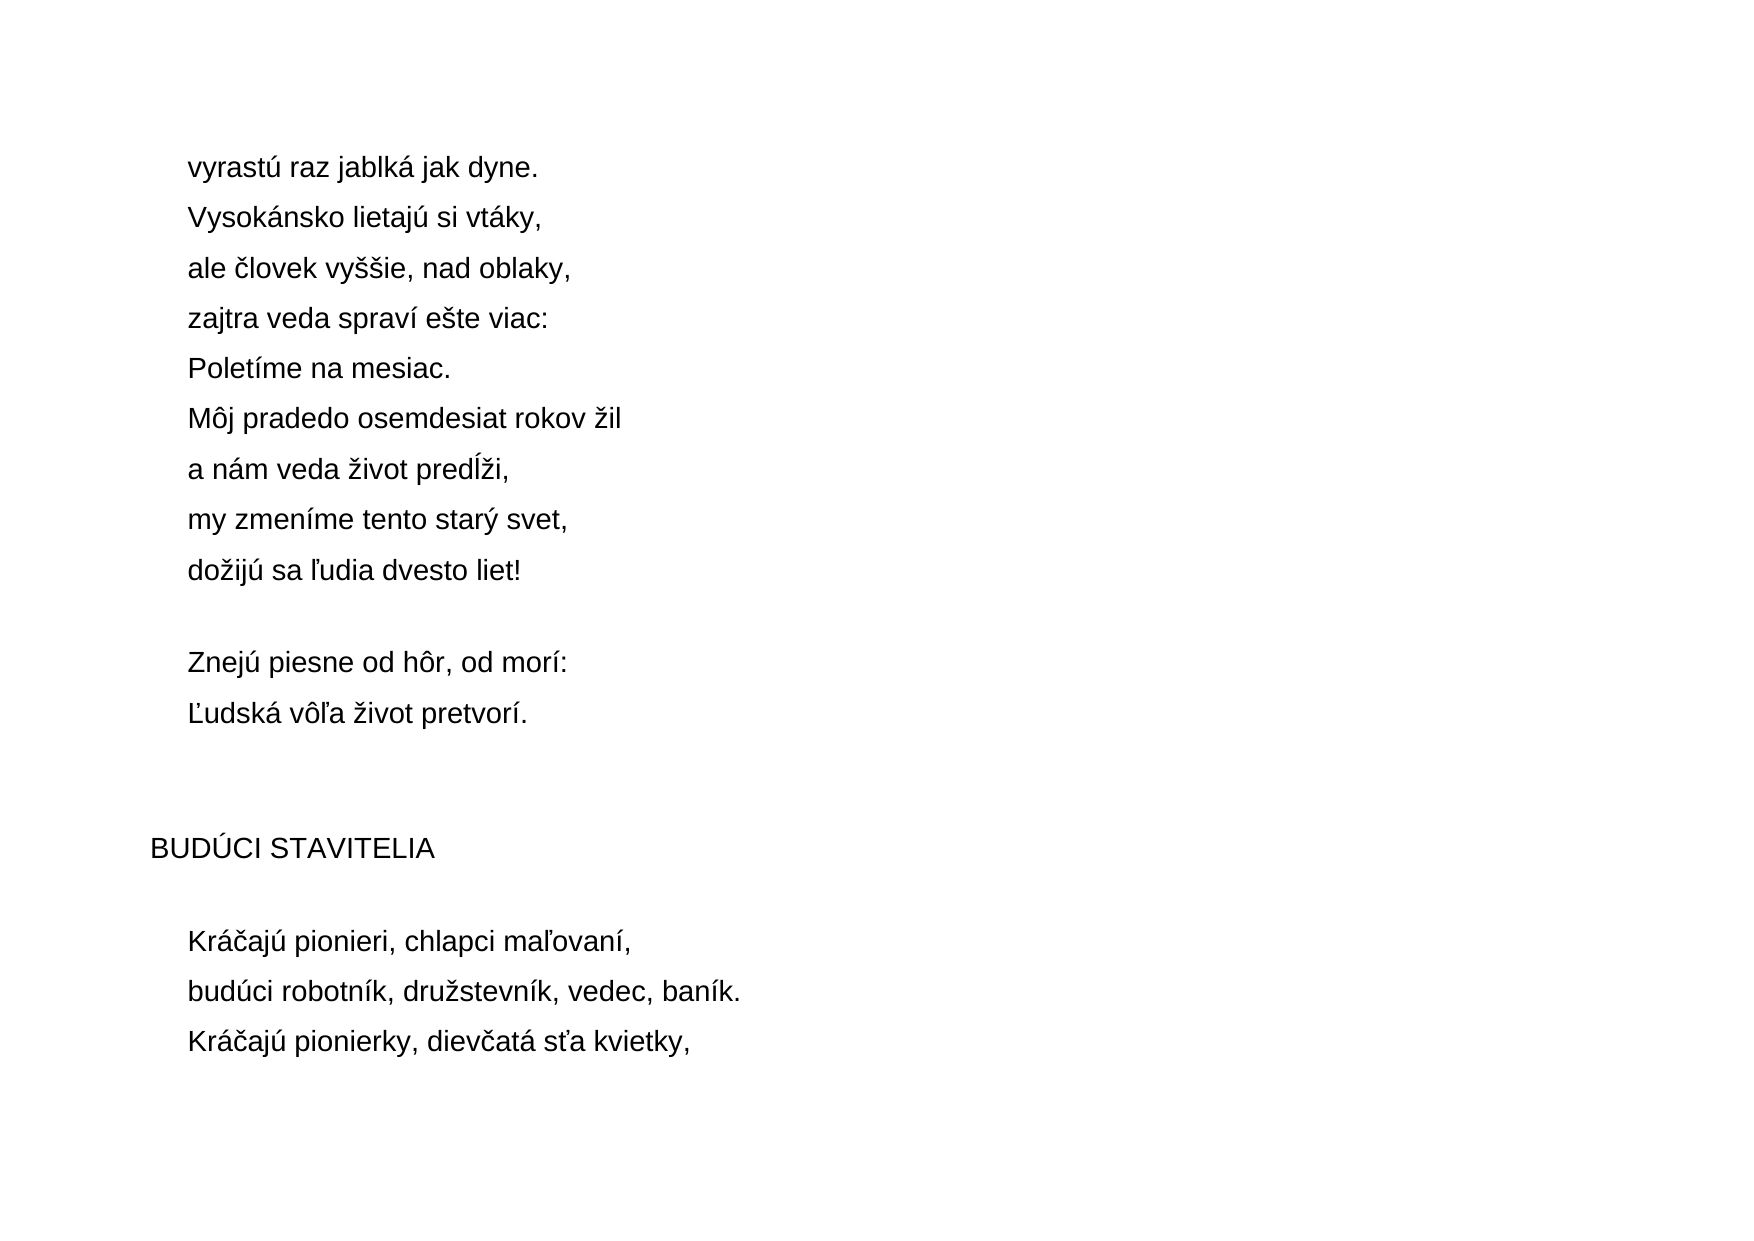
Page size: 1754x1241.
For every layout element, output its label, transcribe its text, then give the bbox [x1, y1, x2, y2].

text vyrastú raz jablká jak dyne. [150, 150, 1243, 183]
text Poletíme na mesiac. [150, 351, 1243, 385]
text budúci robotník, družstevník, vedec, baník. [150, 974, 1243, 1008]
text Vysokánsko lietajú si vtáky, [150, 200, 1243, 234]
text Kráčajú pionierky, dievčatá sťa kvietky, [150, 1024, 1243, 1058]
text Znejú piesne od hôr, od morí: [150, 645, 1243, 679]
text zajtra veda spraví ešte viac: [150, 301, 1243, 334]
text BUDÚCI STAVITELIA [150, 831, 1243, 864]
text Môj pradedo osemdesiat rokov žil [150, 402, 1243, 435]
text my zmeníme tento starý svet, [150, 502, 1243, 536]
text Kráčajú pionieri, chlapci maľovaní, [150, 924, 1243, 957]
text ale človek vyššie, nad oblaky, [150, 251, 1243, 284]
text Ľudská vôľa život pretvorí. [150, 696, 1243, 729]
text a nám veda život predĺži, [150, 452, 1243, 485]
text dožijú sa ľudia dvesto liet! [150, 552, 1243, 586]
